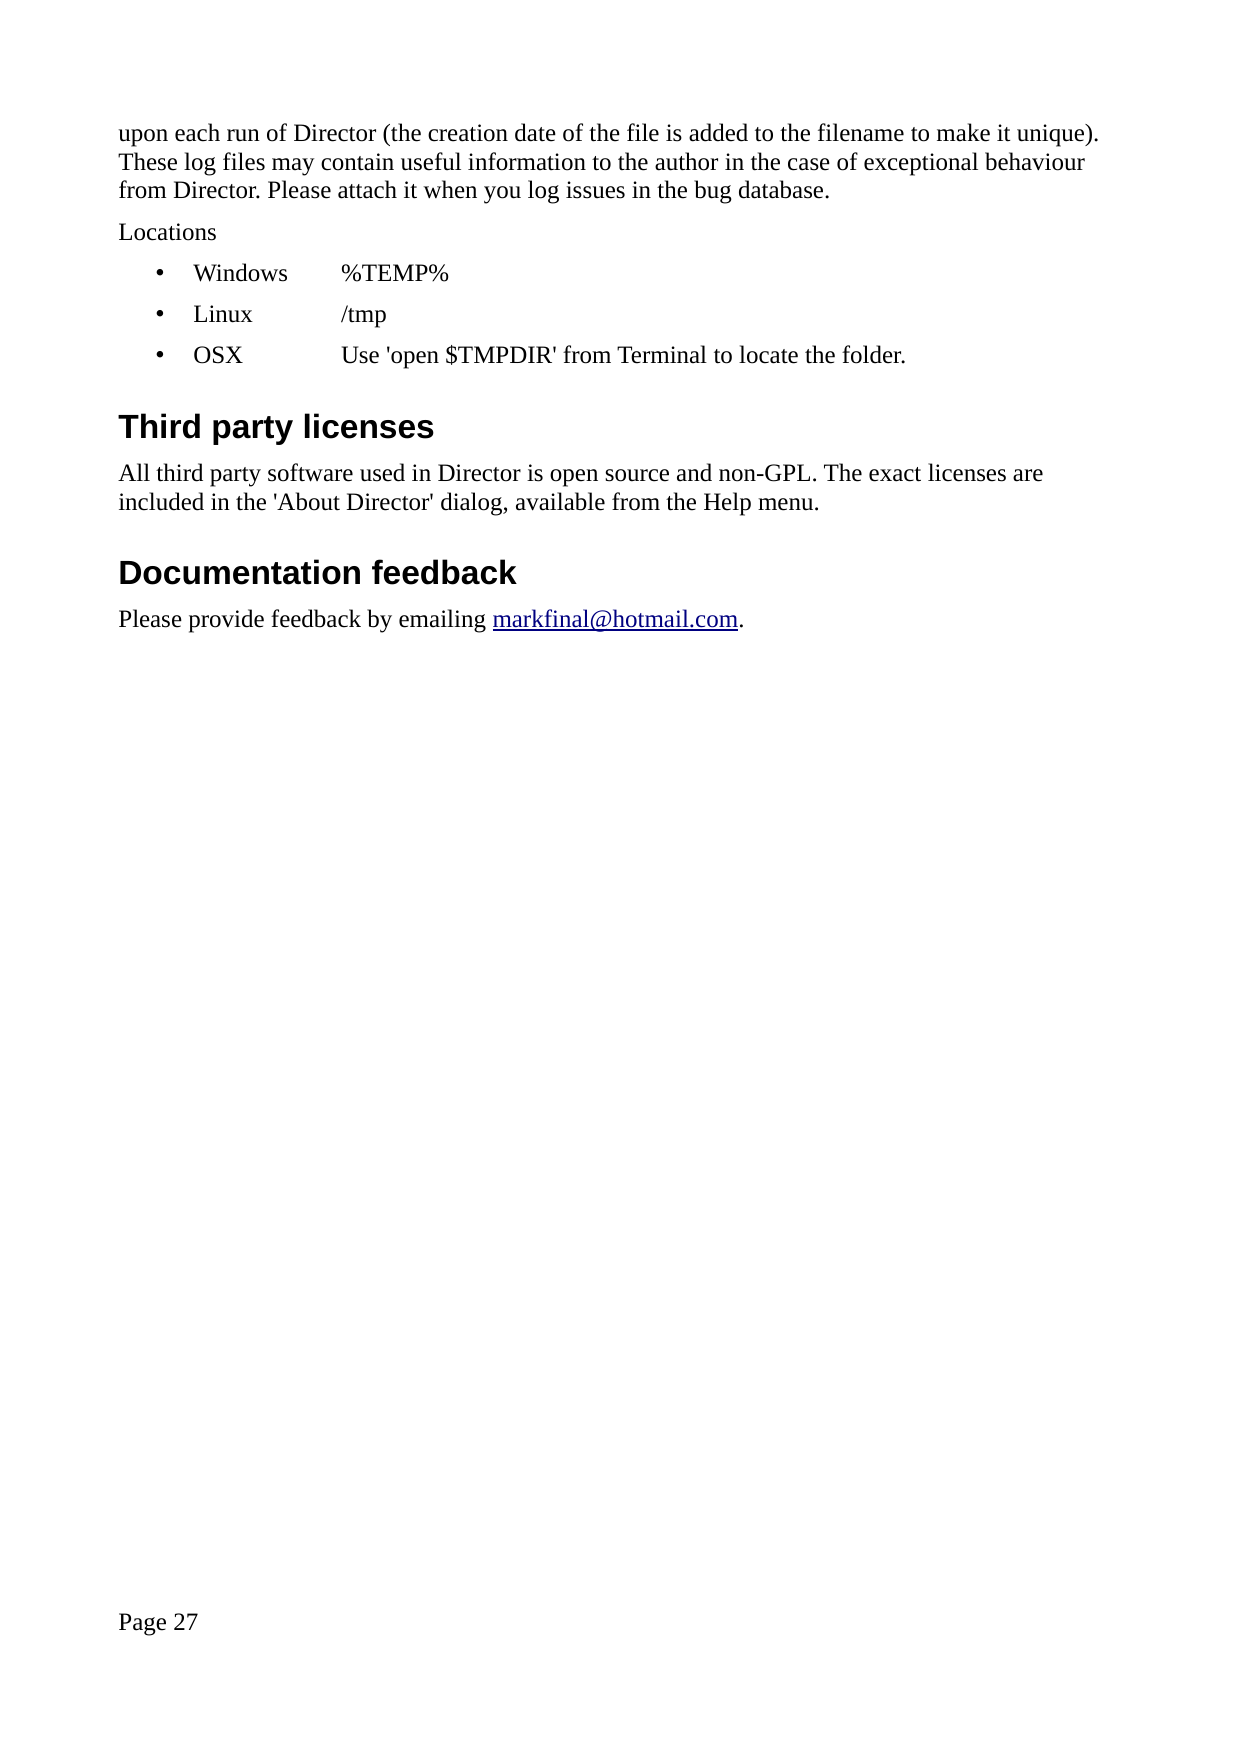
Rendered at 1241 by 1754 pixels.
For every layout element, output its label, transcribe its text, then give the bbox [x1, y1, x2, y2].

subtitle Documentation feedback [118, 553, 1122, 592]
text All third party software used in Director is open source and non-GPL. The exact licenses are included in the 'About Director' dialog, available from the Help menu. [118, 458, 1122, 516]
text upon each run of Director (the creation date of the file is added to the filename to make it unique). These log files may contain useful information to the author in the case of exceptional behaviour from Director. Please attach it when you log issues in the bug database. [118, 118, 1122, 204]
subtitle Third party licenses [118, 407, 1122, 446]
list OSX Use 'open $TMPDIR' from Terminal to locate the folder. [156, 341, 1122, 369]
list Windows %TEMP% [156, 258, 1122, 287]
text Locations [118, 217, 1122, 246]
text Please provide feedback by emailing markfinal@hotmail.com. [118, 604, 1122, 633]
list Linux /tmp [156, 299, 1122, 328]
